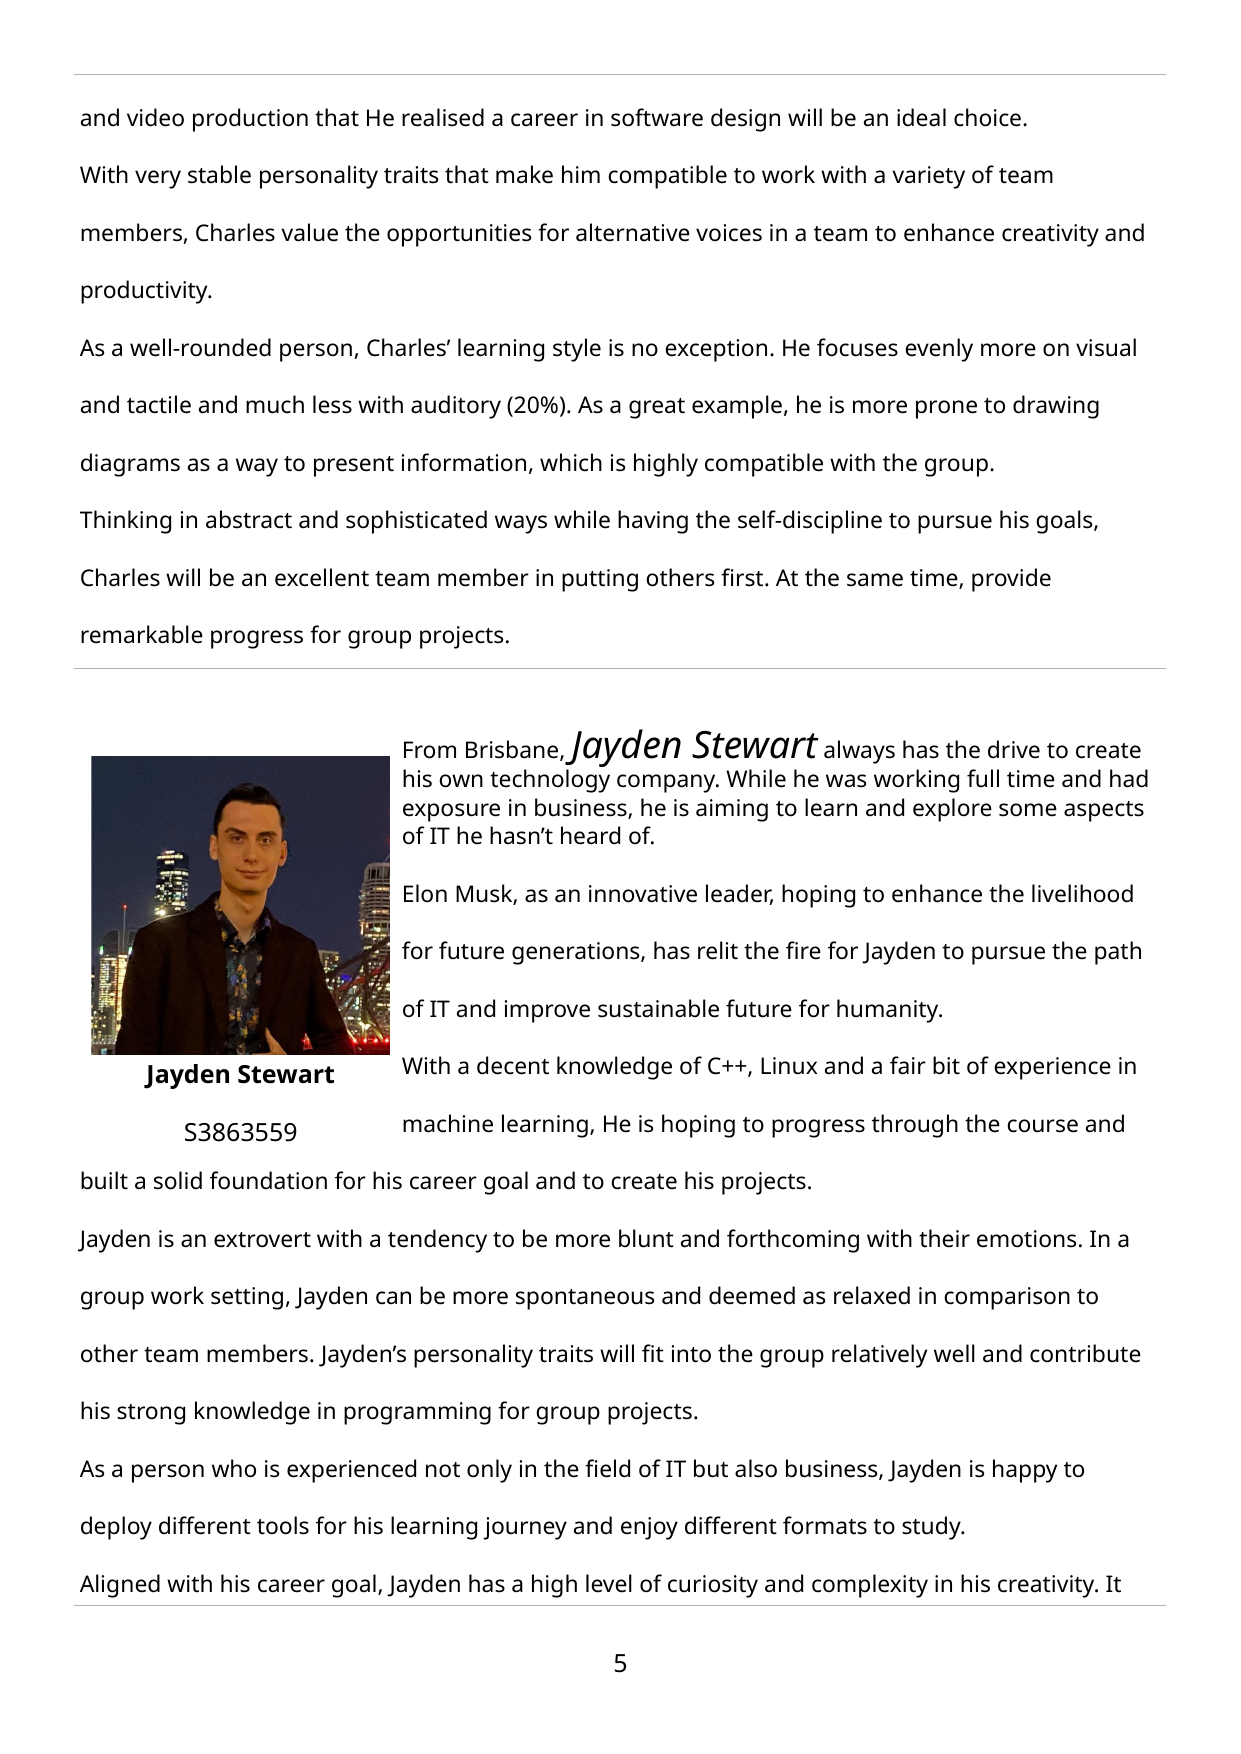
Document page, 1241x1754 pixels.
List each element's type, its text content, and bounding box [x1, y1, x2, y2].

table_cell As a Sydneysider, Charles Patterson enjoys working on cars and the uncapped potentials of IT systems. While having a busy lifestyle, Charlies aims to develop further knowledge that can land him a career in IT. While designing custom Minecraft servers and troubleshooting in primary school, Charles discovered a wide range of possibilities with the IT machines. As time progress, Charles excelled in python programming, web design and video production that He realised a career in software design will be an ideal choice. With very stable personality traits that make him compatible to work with a variety of team members, Charles value the opportunities for alternative voices in a team to enhance creativity and productivity. As a well-rounded person, Charles’ learning style is no exception. He focuses evenly more on visual and tactile and much less with auditory (20%). As a great example, he is more prone to drawing diagrams as a way to present information, which is highly compatible with the group. Thinking in abstract and sophisticated ways while having the self-discipline to pursue his goals, Charles will be an excellent team member in putting others first. At the same time, provide remarkable progress for group projects. [74, 75, 1166, 668]
picture [91, 756, 390, 1055]
table_cell From Brisbane, Jayden Stewart always has the drive to create his own technology company. While he was working full time and had exposure in business, he is aiming to learn and explore some aspects of IT he hasn’t heard of. Elon Musk, as an innovative leader, hoping to enhance the livelihood for future generations, has relit the fire for Jayden to pursue the path of IT and improve sustainable future for humanity. With a decent knowledge of C++, Linux and a fair bit of experience in machine learning, He is hoping to progress through the course and built a solid foundation for his career goal and to create his projects. Jayden is an extrovert with a tendency to be more blunt and forthcoming with their emotions. In a group work setting, Jayden can be more spontaneous and deemed as relaxed in comparison to other team members. Jayden’s personality traits will fit into the group relatively well and contribute his strong knowledge in programming for group projects. As a person who is experienced not only in the field of IT but also business, Jayden is happy to deploy different tools for his learning journey and enjoy different formats to study. Aligned with his career goal, Jayden has a high level of curiosity and complexity in his creativity. It [74, 669, 1166, 1605]
